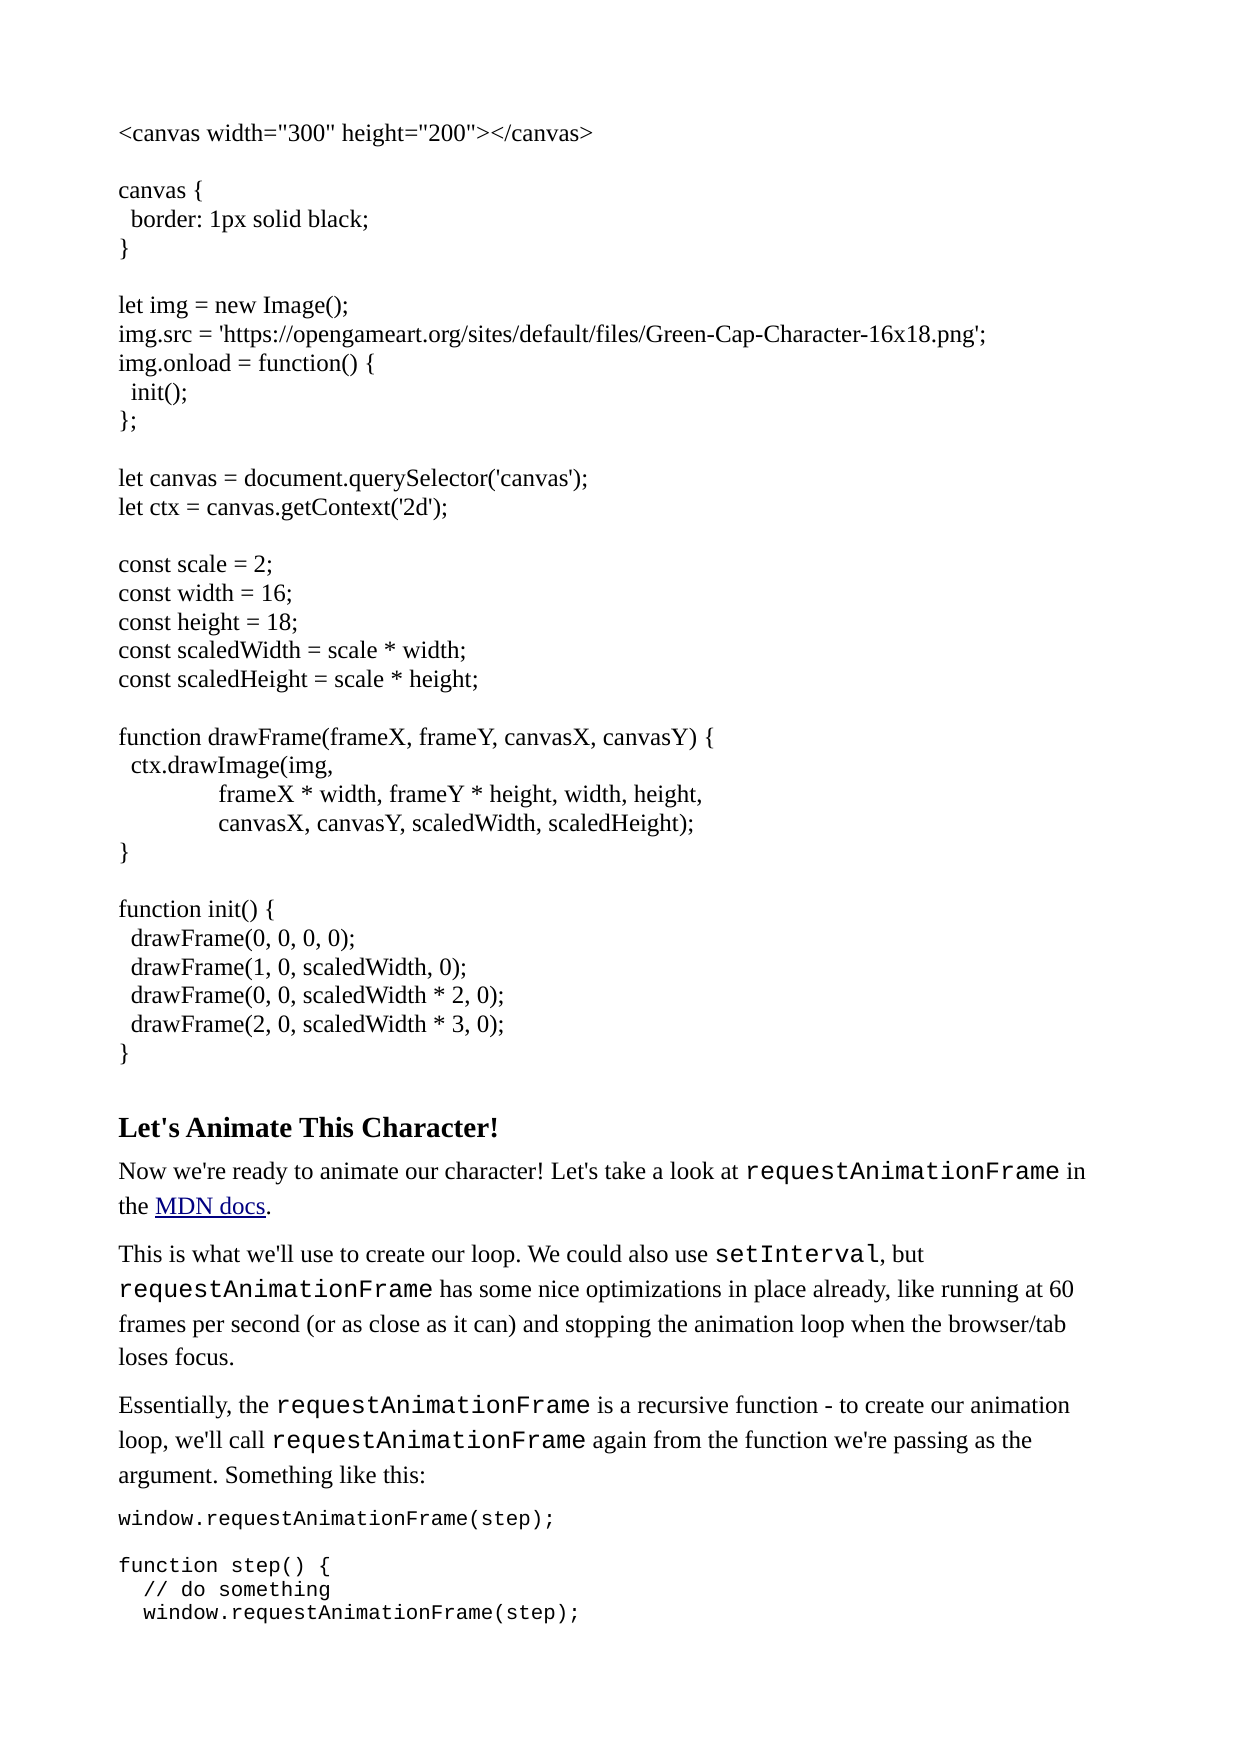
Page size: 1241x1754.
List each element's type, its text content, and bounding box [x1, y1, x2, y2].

text window.requestAnimationFrame(step); [118, 1602, 1122, 1626]
text function drawFrame(frameX, frameY, canvasX, canvasY) { [118, 722, 1122, 751]
text border: 1px solid black; [118, 204, 1122, 233]
text const width = 16; [118, 578, 1122, 607]
text Essentially, the requestAnimationFrame is a recursive function - to create our animation loop, we'll call requestAnimationFrame again from the function we're passing as the argument. Something like this: [118, 1390, 1122, 1489]
text const scaledHeight = scale * height; [118, 664, 1122, 693]
text This is what we'll use to create our loop. We could also use setInterval, but requestAnimationFrame has some nice optimizations in place already, like running at 60 frames per second (or as close as it can) and stopping the animation loop when the browser/tab loses focus. [118, 1239, 1122, 1371]
text canvas { [118, 176, 1122, 204]
subtitle Let's Animate This Character! [118, 1110, 1122, 1144]
text img.src = 'https://opengameart.org/sites/default/files/Green-Cap-Character-16x18.png'; [118, 319, 1122, 348]
text window.requestAnimationFrame(step); [118, 1508, 1122, 1531]
text img.onload = function() { [118, 348, 1122, 377]
text frameX * width, frameY * height, width, height, [118, 779, 1122, 808]
text drawFrame(2, 0, scaledWidth * 3, 0); [118, 1009, 1122, 1038]
text drawFrame(1, 0, scaledWidth, 0); [118, 952, 1122, 981]
text drawFrame(0, 0, 0, 0); [118, 923, 1122, 952]
text } [118, 233, 1122, 262]
text let img = new Image(); [118, 291, 1122, 319]
text Now we're ready to animate our character! Let's take a look at requestAnimationFrame in the MDN docs. [118, 1156, 1122, 1220]
text init(); [118, 377, 1122, 406]
text let canvas = document.querySelector('canvas'); [118, 463, 1122, 492]
text const scale = 2; [118, 549, 1122, 578]
text }; [118, 406, 1122, 434]
text const height = 18; [118, 607, 1122, 636]
text drawFrame(0, 0, scaledWidth * 2, 0); [118, 981, 1122, 1009]
text } [118, 1038, 1122, 1067]
text // do something [118, 1578, 1122, 1602]
text let ctx = canvas.getContext('2d'); [118, 492, 1122, 521]
text <canvas width="300" height="200"></canvas> [118, 118, 1122, 147]
text canvasX, canvasY, scaledWidth, scaledHeight); [118, 808, 1122, 837]
text } [118, 837, 1122, 866]
text ctx.drawImage(img, [118, 751, 1122, 779]
text const scaledWidth = scale * width; [118, 636, 1122, 664]
text function init() { [118, 894, 1122, 923]
text function step() { [118, 1555, 1122, 1578]
